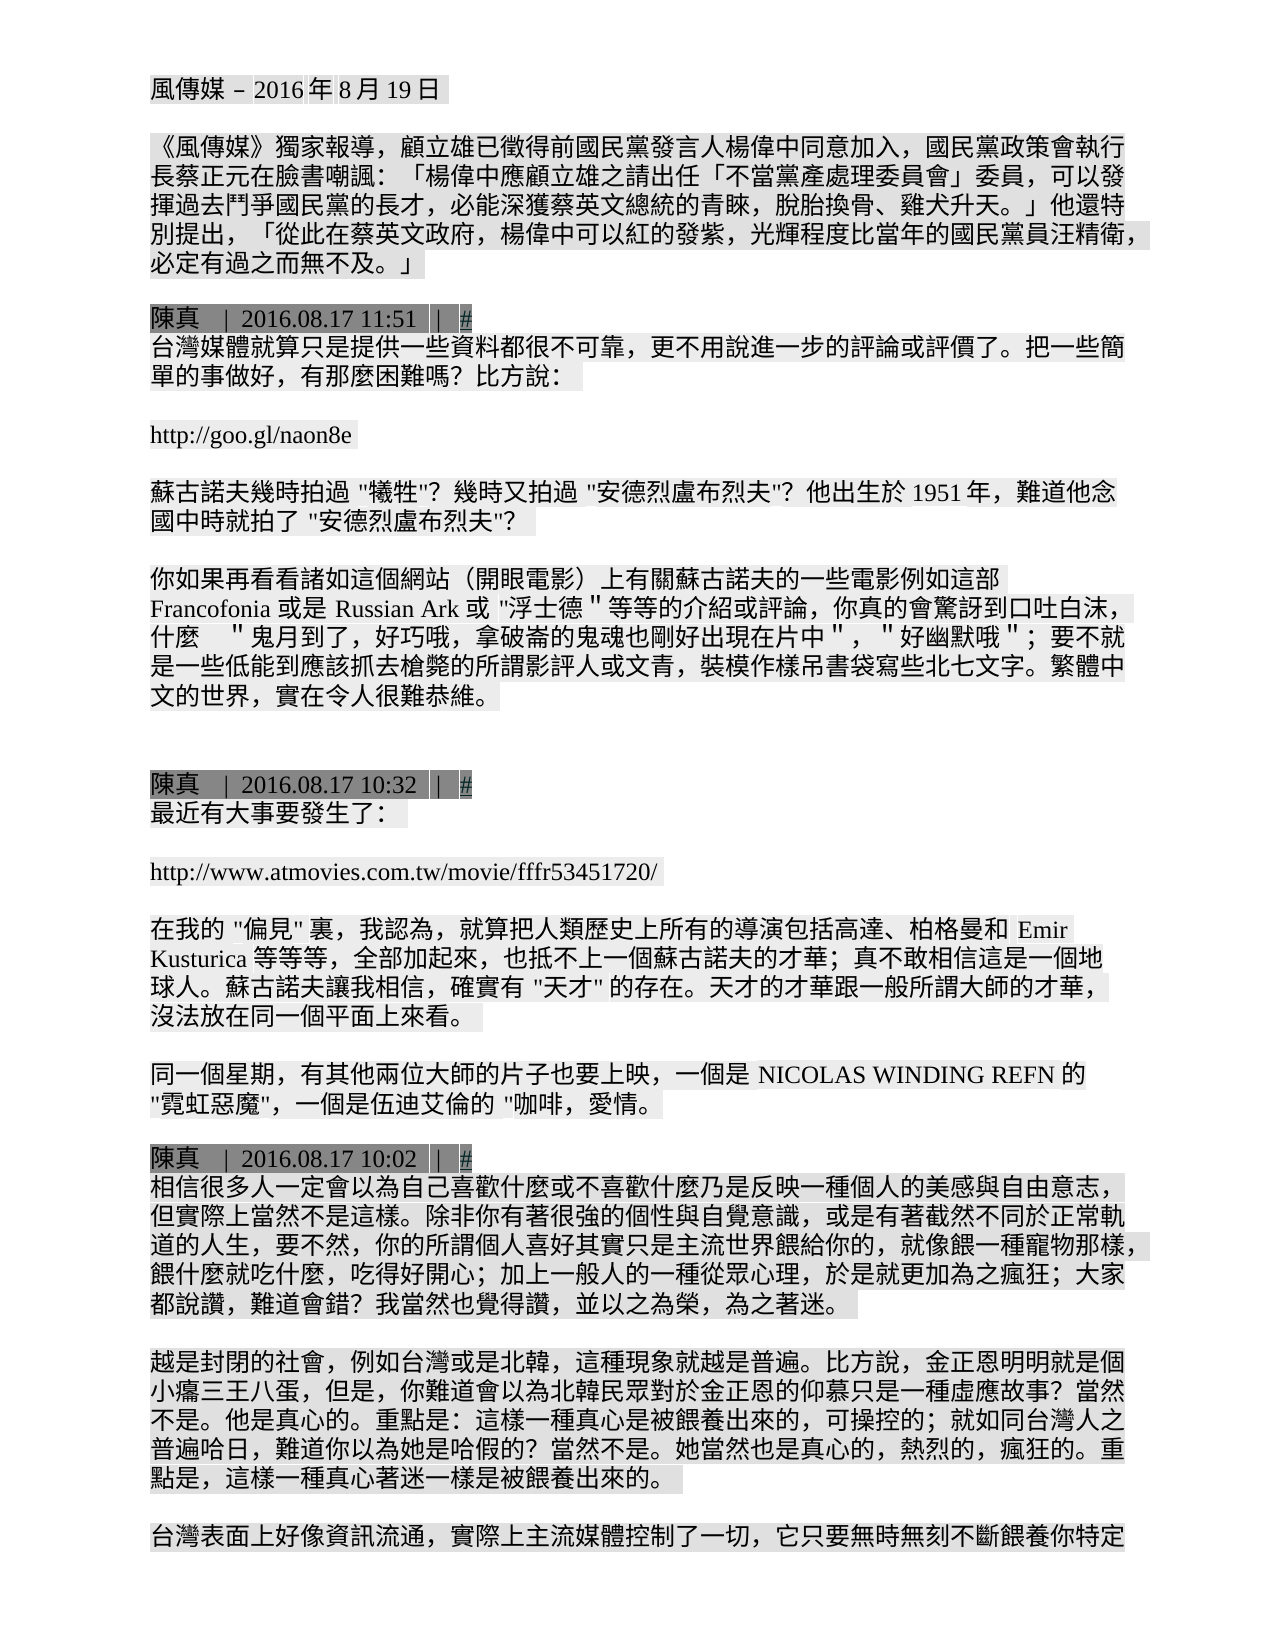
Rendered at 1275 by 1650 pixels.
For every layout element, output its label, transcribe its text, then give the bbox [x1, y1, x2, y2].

text 陳真 | 2016.08.17 10:32 | # [150, 770, 1125, 799]
text 相信很多人一定會以為自己喜歡什麼或不喜歡什麼乃是反映一種個人的美感與自由意志，但實際上當然不是這樣。除非你有著很強的個性與自覺意識，或是有著截然不同於正常軌道的人生，要不然，你的所謂個人喜好其實只是主流世界餵給你的，就像餵一種寵物那樣，餵什麼就吃什麼，吃得好開心；加上一般人的一種從眾心理，於是就更加為之瘋狂；大家都說讚，難道會錯？我當然也覺得讚，並以之為榮，為之著迷。 越是封閉的社會，例如台灣或是北韓，這種現象就越是普遍。比方說，金正恩明明就是個小癟三王八蛋，但是，你難道會以為北韓民眾對於金正恩的仰慕只是一種虛應故事？當然不是。他是真心的。重點是：這樣一種真心是被餵養出來的，可操控的；就如同台灣人之普遍哈日，難道你以為她是哈假的？當然不是。她當然也是真心的，熱烈的，瘋狂的。重點是，這樣一種真心著迷一樣是被餵養出來的。 台灣表面上好像資訊流通，實際上主流媒體控制了一切，它只要無時無刻不斷餵養你特定資訊，並且讓你對其它觀點或品味視之為無關緊要或不入流，它就能控制你的喜好，而根本不需要拿起棍子來修理你，你自動就會像隻寵物那樣乖，要你喜歡什麼，你就會喜歡什麼，要你討厭什麼，你就會討厭什麼；要你仰慕一個不識之無的草包馬文才柯大帥，你就會仰慕到快發狂；要你崇拜一些滿口所謂進步理想的人渣，你就會崇拜得不得了；要你反黑箱，你就會突然莫名其妙像發瘋一樣，反一種事實上根本不存在的東西。 你如果問那些哈日族，你究竟是哈日本的什麼？它在美感上或精神價值與文明上有什麼東西如此吸引你？事實上，除了說說偶像劇中誰好帥好帥哦或是哪個劇中場景她一定要親眼去看之外，沒有一個人能答得出來她究竟哈日是在哈個什麼碗糕。 前天深夜凌晨家裏水管漏水，加上蓮蓬頭管子破裂，我趕緊出門買零件回來修理，途中看到理應空蕩無人的一家鄰近馬路口的銀行，竟然擠滿人潮，而且個個拿著手機盯著看，在十字路口彷彿遊魂般走來走去，不知道在幹什麼。幾天後，我才知道那是在尋找什麼寶物。我常覺得，人這種生物，怎麼會乖巧馴服到這麼低能的地步，就算狗也沒這麼乖，實在很不可思議；要不是個性模糊，就是智能有點問題，否則怎麼會這麼容易被這種低能到爆的流行事物所吸引？半夜不睡覺不念書不做家事，一大群人卻跑到街上來，拿個手機在抓什麼寶物。人的低能與可操控性，難道真的沒有個底線？ [150, 1173, 1125, 1552]
text 最近有大事要發生了： http://www.atmovies.com.tw/movie/fffr53451720/ 在我的 "偏見" 裏，我認為，就算把人類歷史上所有的導演包括高達、柏格曼和 Emir Kusturica 等等等，全部加起來，也抵不上一個蘇古諾夫的才華；真不敢相信這是一個地球人。蘇古諾夫讓我相信，確實有 "天才" 的存在。天才的才華跟一般所謂大師的才華，沒法放在同一個平面上來看。 同一個星期，有其他兩位大師的片子也要上映，一個是 NICOLAS WINDING REFN 的 "霓虹惡魔"，一個是伍迪艾倫的 "咖啡，愛情。 [150, 799, 1125, 1119]
text 台灣媒體就算只是提供一些資料都很不可靠，更不用說進一步的評論或評價了。把一些簡單的事做好，有那麼困難嗎？比方說： http://goo.gl/naon8e 蘇古諾夫幾時拍過 "犧牲"？幾時又拍過 "安德烈盧布烈夫"？他出生於1951年，難道他念國中時就拍了 "安德烈盧布烈夫"？ 你如果再看看諸如這個網站（開眼電影）上有關蘇古諾夫的一些電影例如這部 Francofonia 或是 Russian Ark 或 "浮士德＂等等的介紹或評論，你真的會驚訝到口吐白沫，什麼 ＂鬼月到了，好巧哦，拿破崙的鬼魂也剛好出現在片中＂，＂好幽默哦＂；要不就是一些低能到應該抓去槍斃的所謂影評人或文青，裝模作樣吊書袋寫些北七文字。繁體中文的世界，實在令人很難恭維。 [150, 333, 1125, 711]
text 陳真 | 2016.08.17 10:02 | # [150, 1144, 1125, 1173]
text 2004年一月，巴勒網剛剛換成現在這個網站形式時，第一個留言者，留言說要幫我們翻譯。那個人就是楊偉中。12 年過去了，說要幫忙翻譯的文章至今還沒交稿。林孝信過世的紀念會上，我第一次跟楊先生見了面，握了手。 一般來講，除非言行太離譜，離譜到讓人受不了，否則我一般都會盡我最大的忍耐力盡量不去批評個人，特別是那些曾經認識的。自從國民黨搖搖欲墜之際，楊先生做為國民黨發言人及各種黨務高官時的反國民黨言行，就足以令人瞠目結舌。更不可思議的是，當國民黨確定一敗塗地時，這位國民黨的紅人，居然搖身一變，打起落水狗來了！居然成為批鬥國民黨的急先鋒！批鬥哪個黨都行，我沒意見，重點是，其批鬥言行在我看來純粹就是胡扯，亂罵一通。 更可恥的並不僅僅是打落水狗，而是搖身一變。假若國民黨真的如楊先生每天所唾罵的那般醜陋可鄙且可恨，那你為什麼不早說呢？不但不早說，而且還在這個被他後來所努力妖魔化的黨裏頭長年擔任高官。當這個黨成為過街老鼠人人喊打時，他居然搖身一變，打得比誰都還凶猛，比誰都還正義凜然。媽的，天底下有這種道理嗎？ 我之所以忍不住寫這留言，主要是因為受不了蔡正元。他不應該拿汪精衛那樣一條血性好漢來比擬楊偉中，那真的太荒唐了。我知道汪精衛的歷史定位是有爭議的，但就我個人的理解，他是一個真正意義上的愛國者。愛不愛國，或者說愛不愛人民，應該看其動機與居心，而不是根據表面的主戰或主和。況且我也根本不相信一般所謂主戰主和如其表面所呈現的那樣。即便你採用最通俗的錯誤理解歷史方式去理解歷史，根據表面行為 (所謂成立偽政府) 把汪精衛定義為所謂漢奸，汪精衛依然是一條好漢，至少曾經有過一番視死如歸的血性青春，刺殺滿清高官。拿汪精衛來羞辱楊偉中，其實只是侮辱了汪精衛。 Oscar Wilde 說，"朋友就是只會從正面捅你一刀的人。" 我罵人必定當面，絕不從背後暗算，但不知楊先生連絡信箱，懶得查找，歡迎轉告。楊先生若有話要說，也請在此留言。 人之為惡，真的應該要有點分寸，不要太荒唐。巴勒網有句座右銘："世上總該有些事是一個正直的人無論如何都不會去做的"，就算不在乎良心，難道不怕天上神明？ 陳真2016.08.19. ================= 楊偉中加入不當黨產委員會 蔡正元酸：比汪精衛有過之而無不及 風傳媒 – 2016年8月19日 《風傳媒》獨家報導，顧立雄已徵得前國民黨發言人楊偉中同意加入，國民黨政策會執行長蔡正元在臉書嘲諷：「楊偉中應顧立雄之請出任「不當黨產處理委員會」委員，可以發揮過去鬥爭國民黨的長才，必能深獲蔡英文總統的青睞，脫胎換骨、雞犬升天。」他還特別提出，「從此在蔡英文政府，楊偉中可以紅的發紫，光輝程度比當年的國民黨員汪精衛，必定有過之而無不及。」 [150, 75, 1125, 279]
text 陳真 | 2016.08.17 11:51 | # [150, 304, 1125, 333]
